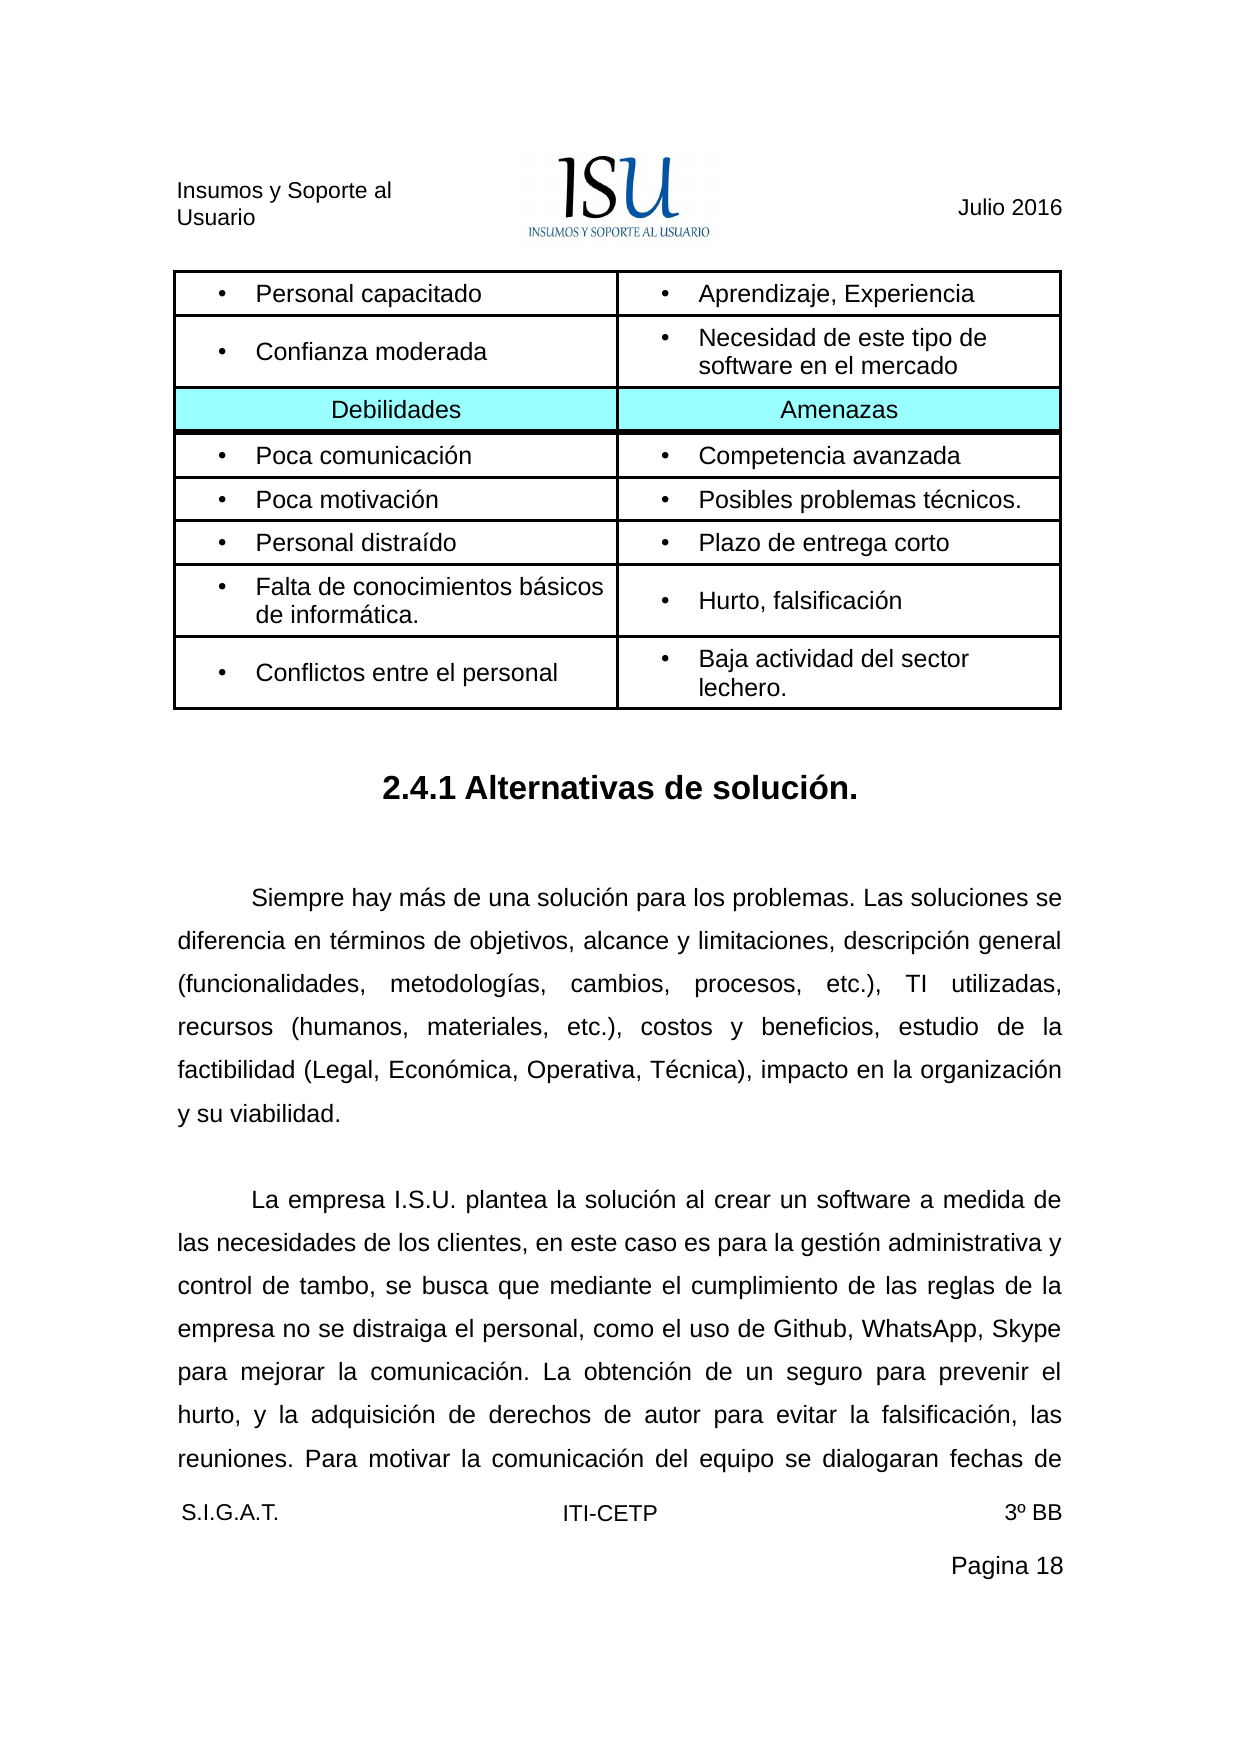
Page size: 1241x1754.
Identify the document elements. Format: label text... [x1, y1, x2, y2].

table_cell Confianza moderada [176, 317, 616, 386]
table_cell Hurto, falsificación [619, 566, 1059, 635]
table_cell Personal distraído [176, 522, 616, 563]
table_cell Posibles problemas técnicos. [619, 479, 1059, 519]
text Siempre hay más de una solución para los problemas. Las soluciones se diferencia en términos de objetivos, alcance y limitaciones, descripción general (funcionalidades, metodologías, cambios, procesos, etc.), TI utilizadas, recursos (humanos, materiales, etc.), costos y beneficios, estudio de la factibilidad (Legal, Económica, Operativa, Técnica), impacto en la organización y su viabilidad. [177, 883, 1063, 1127]
table_cell Poca motivación [176, 479, 616, 519]
table_cell Amenazas [619, 389, 1059, 429]
table_header Competencia avanzada [619, 435, 1059, 476]
table_cell Baja actividad del sector lechero. [619, 638, 1059, 707]
table_header Poca comunicación [176, 435, 616, 476]
text La empresa I.S.U. plantea la solución al crear un software a medida de las necesidades de los clientes, en este caso es para la gestión administrativa y control de tambo, se busca que mediante el cumplimiento de las reglas de la empresa no se distraiga el personal, como el uso de Github, WhatsApp, Skype para mejorar la comunicación. La obtención de un seguro para prevenir el hurto, y la adquisición de derechos de autor para evitar la falsificación, las reuniones. Para motivar la comunicación del equipo se dialogaran fechas de [177, 1185, 1063, 1472]
table_cell Aprendizaje, Experiencia [619, 273, 1059, 314]
text 2.4.1 Alternativas de solución. [177, 768, 1063, 806]
table_cell Necesidad de este tipo de software en el mercado [619, 317, 1059, 386]
table_cell Personal capacitado [176, 273, 616, 314]
table_cell Plazo de entrega corto [619, 522, 1059, 563]
table_cell Debilidades [176, 389, 616, 429]
table_cell Falta de conocimientos básicos de informática. [176, 566, 616, 635]
table_cell Conflictos entre el personal [176, 638, 616, 707]
